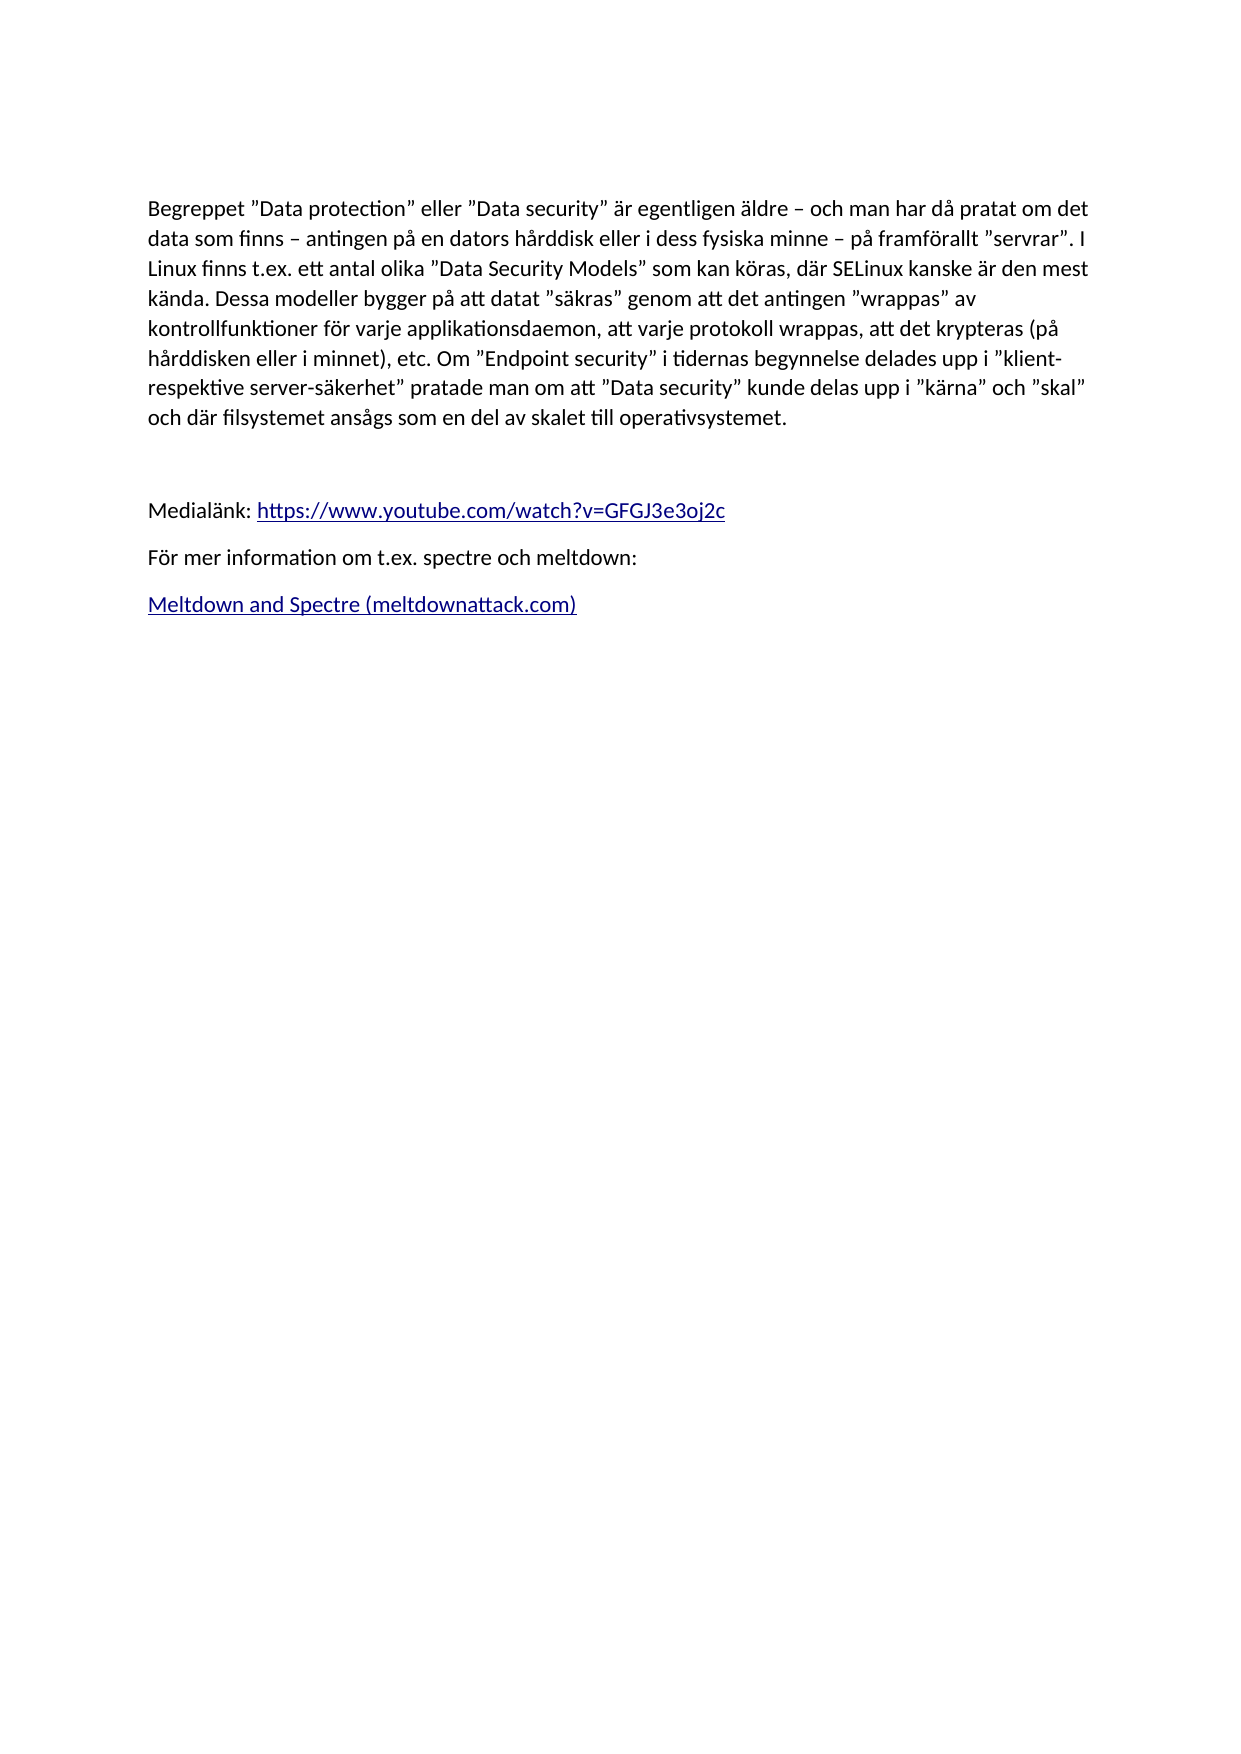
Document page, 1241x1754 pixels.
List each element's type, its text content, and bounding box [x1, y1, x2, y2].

text Medialänk: https://www.youtube.com/watch?v=GFGJ3e3oj2c [148, 497, 1093, 524]
text För mer information om t.ex. spectre och meltdown: [148, 543, 1093, 571]
text Meltdown and Spectre (meltdownattack.com) [148, 590, 1093, 618]
text Begreppet ”Data protection” eller ”Data security” är egentligen äldre – och man har då pratat om det data som finns – antingen på en dators hårddisk eller i dess fysiska minne – på framförallt ”servrar”. I Linux finns t.ex. ett antal olika ”Data Security Models” som kan köras, där SELinux kanske är den mest kända. Dessa modeller bygger på att datat ”säkras” genom att det antingen ”wrappas” av kontrollfunktioner för varje applikationsdaemon, att varje protokoll wrappas, att det krypteras (på hårddisken eller i minnet), etc. Om ”Endpoint security” i tidernas begynnelse delades upp i ”klient- respektive server-säkerhet” pratade man om att ”Data security” kunde delas upp i ”kärna” och ”skal” och där filsystemet ansågs som en del av skalet till operativsystemet. [148, 194, 1093, 431]
